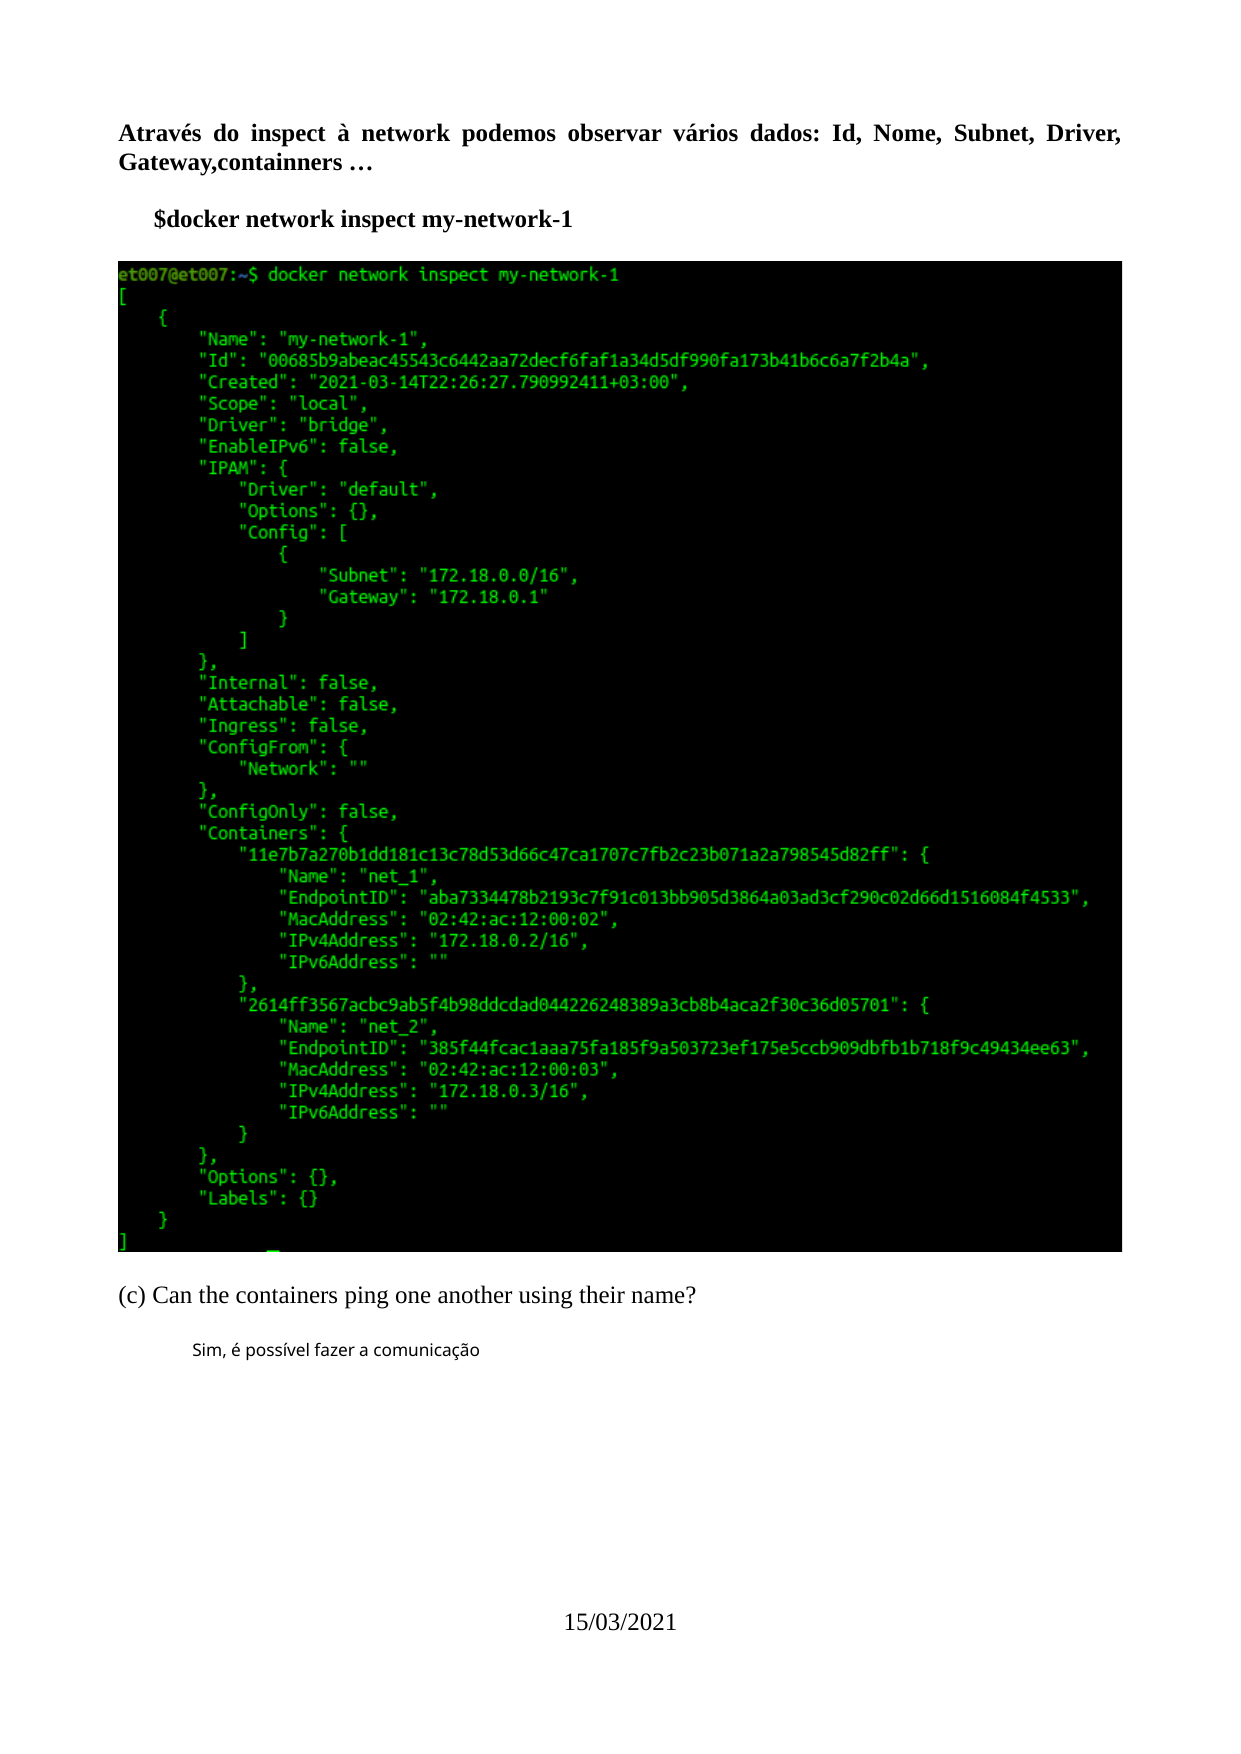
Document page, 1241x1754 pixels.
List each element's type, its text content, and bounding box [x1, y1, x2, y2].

text Sim, é possível fazer a comunicação [118, 1338, 1122, 1361]
picture [118, 261, 1123, 1252]
text $docker network inspect my-network-1 [118, 204, 1122, 233]
text Através do inspect à network podemos observar vários dados: Id, Nome, Subnet, Driver, Gateway,containners … [118, 118, 1122, 176]
text (c) Can the containers ping one another using their name? [118, 1280, 1122, 1309]
